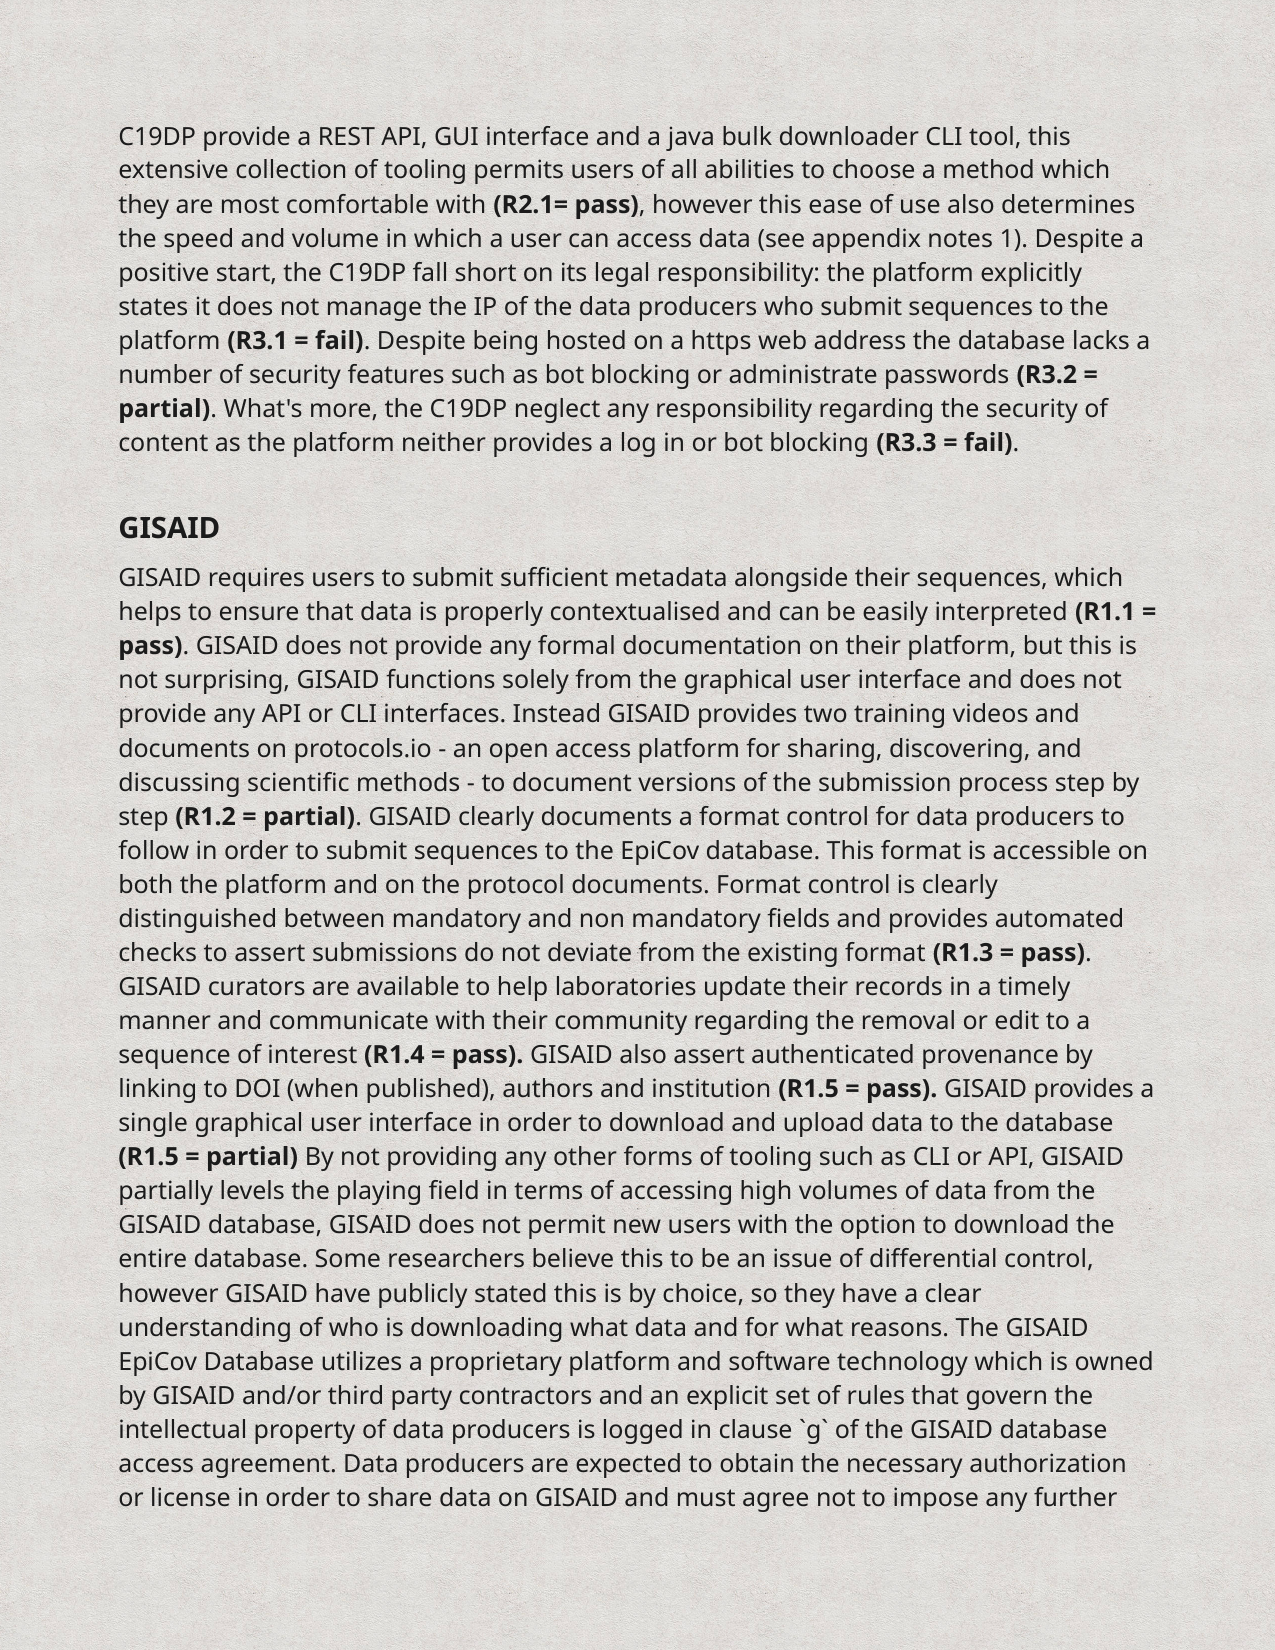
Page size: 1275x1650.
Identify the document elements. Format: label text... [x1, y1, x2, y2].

text GISAID requires users to submit sufficient metadata alongside their sequences, which helps to ensure that data is properly contextualised and can be easily interpreted (R1.1 = pass). GISAID does not provide any formal documentation on their platform, but this is not surprising, GISAID functions solely from the graphical user interface and does not provide any API or CLI interfaces. Instead GISAID provides two training videos and documents on protocols.io - an open access platform for sharing, discovering, and discussing scientific methods - to document versions of the submission process step by step (R1.2 = partial). GISAID clearly documents a format control for data producers to follow in order to submit sequences to the EpiCov database. This format is accessible on both the platform and on the protocol documents. Format control is clearly distinguished between mandatory and non mandatory fields and provides automated checks to assert submissions do not deviate from the existing format (R1.3 = pass). GISAID curators are available to help laboratories update their records in a timely manner and communicate with their community regarding the removal or edit to a sequence of interest (R1.4 = pass). GISAID also assert authenticated provenance by linking to DOI (when published), authors and institution (R1.5 = pass). GISAID provides a single graphical user interface in order to download and upload data to the database (R1.5 = partial) By not providing any other forms of tooling such as CLI or API, GISAID partially levels the playing field in terms of accessing high volumes of data from the GISAID database, GISAID does not permit new users with the option to download the entire database. Some researchers believe this to be an issue of differential control, however GISAID have publicly stated this is by choice, so they have a clear understanding of who is downloading what data and for what reasons. The GISAID EpiCov Database utilizes a proprietary platform and software technology which is owned by GISAID and/or third party contractors and an explicit set of rules that govern the intellectual property of data producers is logged in clause `g` of the GISAID database access agreement. Data producers are expected to obtain the necessary authorization or license in order to share data on GISAID and must agree not to impose any further [118, 560, 1157, 1514]
text C19DP provide a REST API, GUI interface and a java bulk downloader CLI tool, this extensive collection of tooling permits users of all abilities to choose a method which they are most comfortable with (R2.1= pass), however this ease of use also determines the speed and volume in which a user can access data (see appendix notes 1). Despite a positive start, the C19DP fall short on its legal responsibility: the platform explicitly states it does not manage the IP of the data producers who submit sequences to the platform (R3.1 = fail). Despite being hosted on a https web address the database lacks a number of security features such as bot blocking or administrate passwords (R3.2 = partial). What's more, the C19DP neglect any responsibility regarding the security of content as the platform neither provides a log in or bot blocking (R3.3 = fail). [118, 118, 1157, 459]
subtitle GISAID [118, 507, 1157, 547]
picture [0, 0, 1275, 1650]
